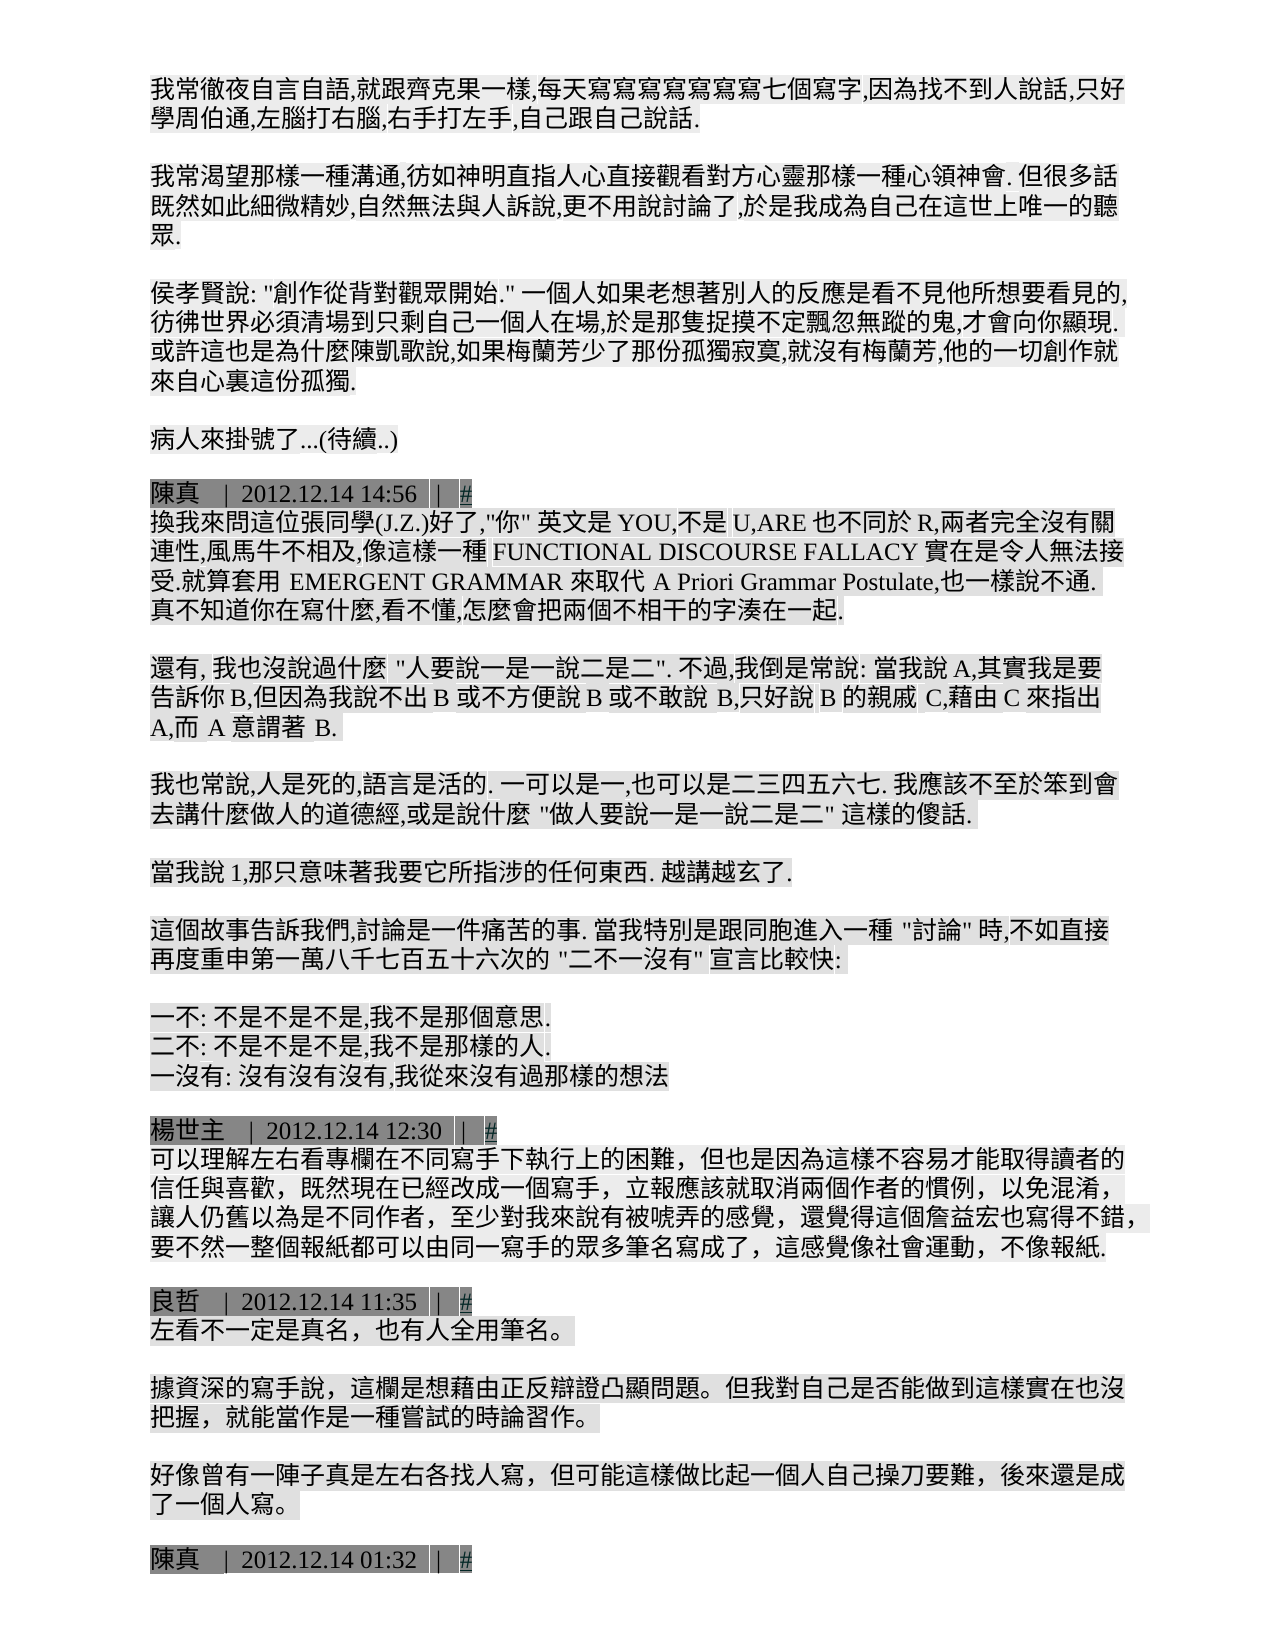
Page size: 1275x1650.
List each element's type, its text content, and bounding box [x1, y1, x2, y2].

text 楊世主 | 2012.12.14 12:30 | # [150, 1116, 1125, 1145]
text 左看不一定是真名，也有人全用筆名。 據資深的寫手說，這欄是想藉由正反辯證凸顯問題。但我對自己是否能做到這樣實在也沒把握，就能當作是一種嘗試的時論習作。 好像曾有一陣子真是左右各找人寫，但可能這樣做比起一個人自己操刀要難，後來還是成了一個人寫。 [150, 1316, 1125, 1520]
text 可以理解左右看專欄在不同寫手下執行上的困難，但也是因為這樣不容易才能取得讀者的信任與喜歡，既然現在已經改成一個寫手，立報應該就取消兩個作者的慣例，以免混淆，讓人仍舊以為是不同作者，至少對我來說有被唬弄的感覺，還覺得這個詹益宏也寫得不錯，要不然一整個報紙都可以由同一寫手的眾多筆名寫成了，這感覺像社會運動，不像報紙. [150, 1145, 1125, 1262]
text 良哲 | 2012.12.14 11:35 | # [150, 1287, 1125, 1316]
text 我常徹夜自言自語,就跟齊克果一樣,每天寫寫寫寫寫寫寫七個寫字,因為找不到人說話,只好學周伯通,左腦打右腦,右手打左手,自己跟自己說話. 我常渴望那樣一種溝通,彷如神明直指人心直接觀看對方心靈那樣一種心領神會. 但很多話既然如此細微精妙,自然無法與人訴說,更不用說討論了,於是我成為自己在這世上唯一的聽眾. 侯孝賢說: "創作從背對觀眾開始." 一個人如果老想著別人的反應是看不見他所想要看見的,彷彿世界必須清場到只剩自己一個人在場,於是那隻捉摸不定飄忽無蹤的鬼,才會向你顯現. 或許這也是為什麼陳凱歌說,如果梅蘭芳少了那份孤獨寂寞,就沒有梅蘭芳,他的一切創作就來自心裏這份孤獨. 病人來掛號了...(待續..) [150, 75, 1125, 454]
text 陳真 | 2012.12.14 14:56 | # [150, 479, 1125, 508]
text 陳真 | 2012.12.14 01:32 | # [150, 1545, 1125, 1574]
text 換我來問這位張同學(J.Z.)好了,"你" 英文是YOU,不是U,ARE也不同於R,兩者完全沒有關連性,風馬牛不相及,像這樣一種FUNCTIONAL DISCOURSE FALLACY實在是令人無法接受.就算套用 EMERGENT GRAMMAR 來取代 A Priori Grammar Postulate,也一樣說不通. 真不知道你在寫什麼,看不懂,怎麼會把兩個不相干的字湊在一起. 還有, 我也沒說過什麼 "人要說一是一說二是二". 不過,我倒是常說: 當我說A,其實我是要告訴你B,但因為我說不出B 或不方便說B 或不敢說 B,只好說B 的親戚 C,藉由C 來指出A,而 A 意謂著 B. 我也常說,人是死的,語言是活的. 一可以是一,也可以是二三四五六七. 我應該不至於笨到會去講什麼做人的道德經,或是說什麼 "做人要說一是一說二是二" 這樣的傻話. 當我說1,那只意味著我要它所指涉的任何東西. 越講越玄了. 這個故事告訴我們,討論是一件痛苦的事. 當我特別是跟同胞進入一種 "討論" 時,不如直接再度重申第一萬八千七百五十六次的 "二不一沒有" 宣言比較快: 一不: 不是不是不是,我不是那個意思. 二不: 不是不是不是,我不是那樣的人. 一沒有: 沒有沒有沒有,我從來沒有過那樣的想法 [150, 508, 1125, 1091]
